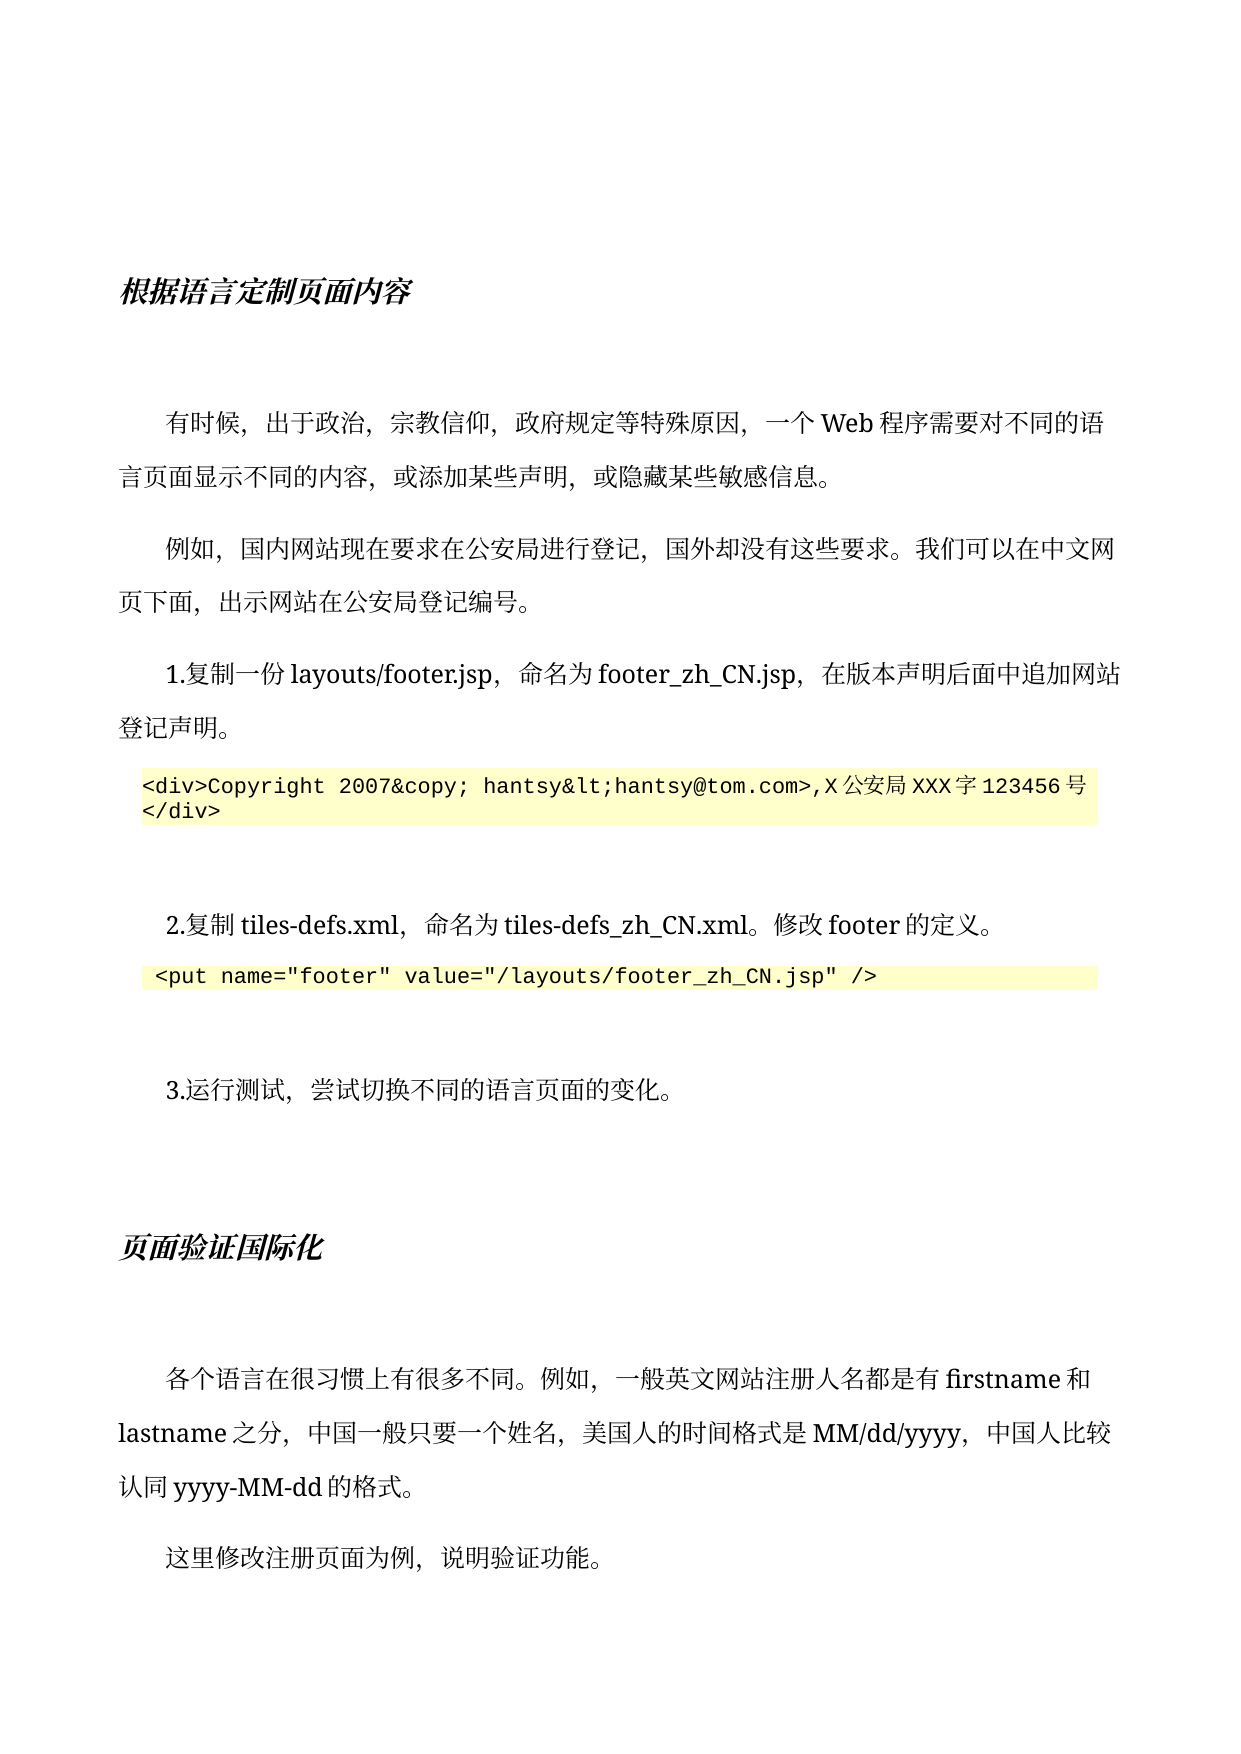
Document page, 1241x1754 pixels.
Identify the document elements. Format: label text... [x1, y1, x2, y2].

text 这里修改注册页面为例，说明验证功能。 [118, 1539, 1122, 1575]
text <put name="footer" value="/layouts/footer_zh_CN.jsp" /> [142, 966, 1098, 990]
text 有时候，出于政治，宗教信仰，政府规定等特殊原因，一个Web程序需要对不同的语言页面显示不同的内容，或添加某些声明，或隐藏某些敏感信息。 [118, 404, 1122, 494]
text 2.复制tiles-defs.xml，命名为tiles-defs_zh_CN.xml。修改footer的定义。 [118, 906, 1122, 942]
subtitle 根据语言定制页面内容 [118, 269, 1122, 311]
text 1.复制一份layouts/footer.jsp，命名为footer_zh_CN.jsp，在版本声明后面中追加网站登记声明。 [118, 655, 1122, 744]
subtitle 页面验证国际化 [118, 1224, 1122, 1266]
text 各个语言在很习惯上有很多不同。例如，一般英文网站注册人名都是有firstname和 lastname之分，中国一般只要一个姓名，美国人的时间格式是MM/dd/yyyy，中国人比较认同yyyy-MM-dd的格式。 [118, 1359, 1122, 1503]
text 3.运行测试，尝试切换不同的语言页面的变化。 [118, 1071, 1122, 1107]
text 例如，国内网站现在要求在公安局进行登记，国外却没有这些要求。我们可以在中文网页下面，出示网站在公安局登记编号。 [118, 529, 1122, 619]
text <div>Copyright 2007&copy; hantsy&lt;hantsy@tom.com>,X公安局XXX字123456号</div> [142, 768, 1098, 825]
